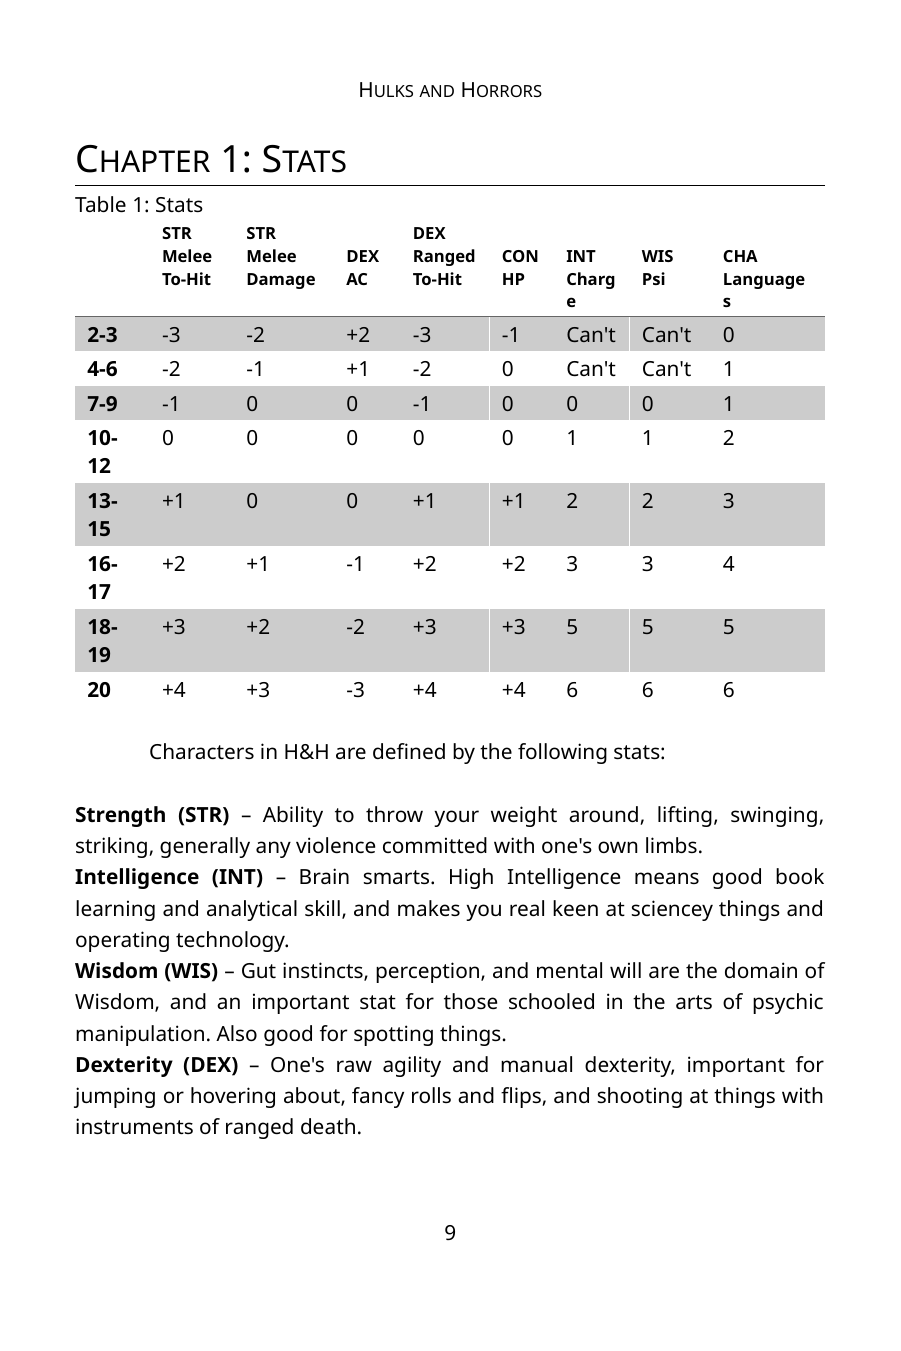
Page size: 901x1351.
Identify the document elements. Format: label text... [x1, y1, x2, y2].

text Wisdom (WIS) – Gut instincts, perception, and mental will are the domain of Wisdom, and an important stat for those schooled in the arts of psychic manipulation. Also good for spotting things. [75, 956, 825, 1047]
table_cell 0 [630, 386, 711, 420]
table_cell +3 [234, 672, 334, 706]
table_cell -1 [150, 386, 234, 420]
table_cell 0 [234, 483, 334, 546]
table_cell +2 [334, 317, 401, 351]
table_cell +1 [401, 483, 489, 546]
table_cell +1 [490, 483, 554, 546]
table_cell +4 [150, 672, 234, 706]
table_cell +2 [490, 546, 554, 609]
table_cell +2 [234, 609, 334, 672]
table_cell -3 [150, 317, 234, 351]
table_header DEX AC [334, 219, 401, 316]
table_cell 1 [711, 351, 825, 386]
table_cell 1 [630, 420, 711, 483]
table_cell +1 [334, 351, 401, 386]
table_cell 3 [711, 483, 825, 546]
table_cell 0 [401, 420, 489, 483]
table_cell +1 [234, 546, 334, 609]
text Dexterity (DEX) – One's raw agility and manual dexterity, important for jumping or hovering about, fancy rolls and flips, and shooting at things with instruments of ranged death. [75, 1050, 825, 1141]
table_cell +4 [401, 672, 489, 706]
table_cell -1 [334, 546, 401, 609]
table_cell 20 [75, 672, 150, 706]
table_cell 5 [711, 609, 825, 672]
table_cell Can't [554, 351, 629, 386]
table_cell 1 [554, 420, 629, 483]
table_header CON HP [490, 219, 554, 316]
table_cell Can't [630, 317, 711, 351]
table_cell +2 [150, 546, 234, 609]
table_cell 5 [630, 609, 711, 672]
table_cell 0 [490, 420, 554, 483]
table_header INT Charge [554, 219, 629, 316]
table_cell -2 [334, 609, 401, 672]
table_cell 16-17 [75, 546, 150, 609]
table_cell 2 [630, 483, 711, 546]
table_cell 3 [630, 546, 711, 609]
table_cell 3 [554, 546, 629, 609]
table_cell +2 [401, 546, 489, 609]
table_cell -1 [490, 317, 554, 351]
table_header [75, 219, 150, 316]
table_header CHA Languages [711, 219, 825, 316]
text Characters in H&H are defined by the following stats: [75, 737, 825, 766]
table_cell -3 [334, 672, 401, 706]
table_cell 2 [711, 420, 825, 483]
table_cell -2 [234, 317, 334, 351]
table_cell -1 [234, 351, 334, 386]
table_cell -2 [150, 351, 234, 386]
table_cell -2 [401, 351, 489, 386]
table_cell 6 [554, 672, 629, 706]
table_cell +3 [490, 609, 554, 672]
table_cell 7-9 [75, 386, 150, 420]
table_cell 0 [234, 420, 334, 483]
table_cell 0 [334, 386, 401, 420]
table_cell 2-3 [75, 317, 150, 351]
subtitle Chapter 1: Stats [75, 132, 825, 185]
table_cell 5 [554, 609, 629, 672]
table_cell 6 [711, 672, 825, 706]
table_cell +1 [150, 483, 234, 546]
table_cell 6 [630, 672, 711, 706]
table_cell Can't [554, 317, 629, 351]
table_cell 18-19 [75, 609, 150, 672]
table_cell +4 [490, 672, 554, 706]
table_cell 4 [711, 546, 825, 609]
table_cell 0 [490, 351, 554, 386]
table_cell 0 [554, 386, 629, 420]
table_cell 0 [234, 386, 334, 420]
table_cell +3 [150, 609, 234, 672]
table_cell 0 [150, 420, 234, 483]
table_cell 0 [711, 317, 825, 351]
text Intelligence (INT) – Brain smarts. High Intelligence means good book learning and analytical skill, and makes you real keen at sciencey things and operating technology. [75, 862, 825, 953]
table_header DEX Ranged To-Hit [401, 219, 489, 316]
table_cell -3 [401, 317, 489, 351]
table_cell +3 [401, 609, 489, 672]
table_header WIS Psi [630, 219, 711, 316]
table_cell 1 [711, 386, 825, 420]
table_cell 13-15 [75, 483, 150, 546]
table_cell 4-6 [75, 351, 150, 386]
table_cell -1 [401, 386, 489, 420]
table_cell 0 [334, 483, 401, 546]
text Table 1: Stats [75, 190, 825, 219]
table_header STR Melee To-Hit [150, 219, 234, 316]
table_cell 0 [334, 420, 401, 483]
table_cell 10-12 [75, 420, 150, 483]
table_header STR Melee Damage [234, 219, 334, 316]
text Strength (STR) – Ability to throw your weight around, lifting, swinging, striking, generally any violence committed with one's own limbs. [75, 800, 825, 860]
table_cell Can't [630, 351, 711, 386]
table_cell 2 [554, 483, 629, 546]
table_cell 0 [490, 386, 554, 420]
